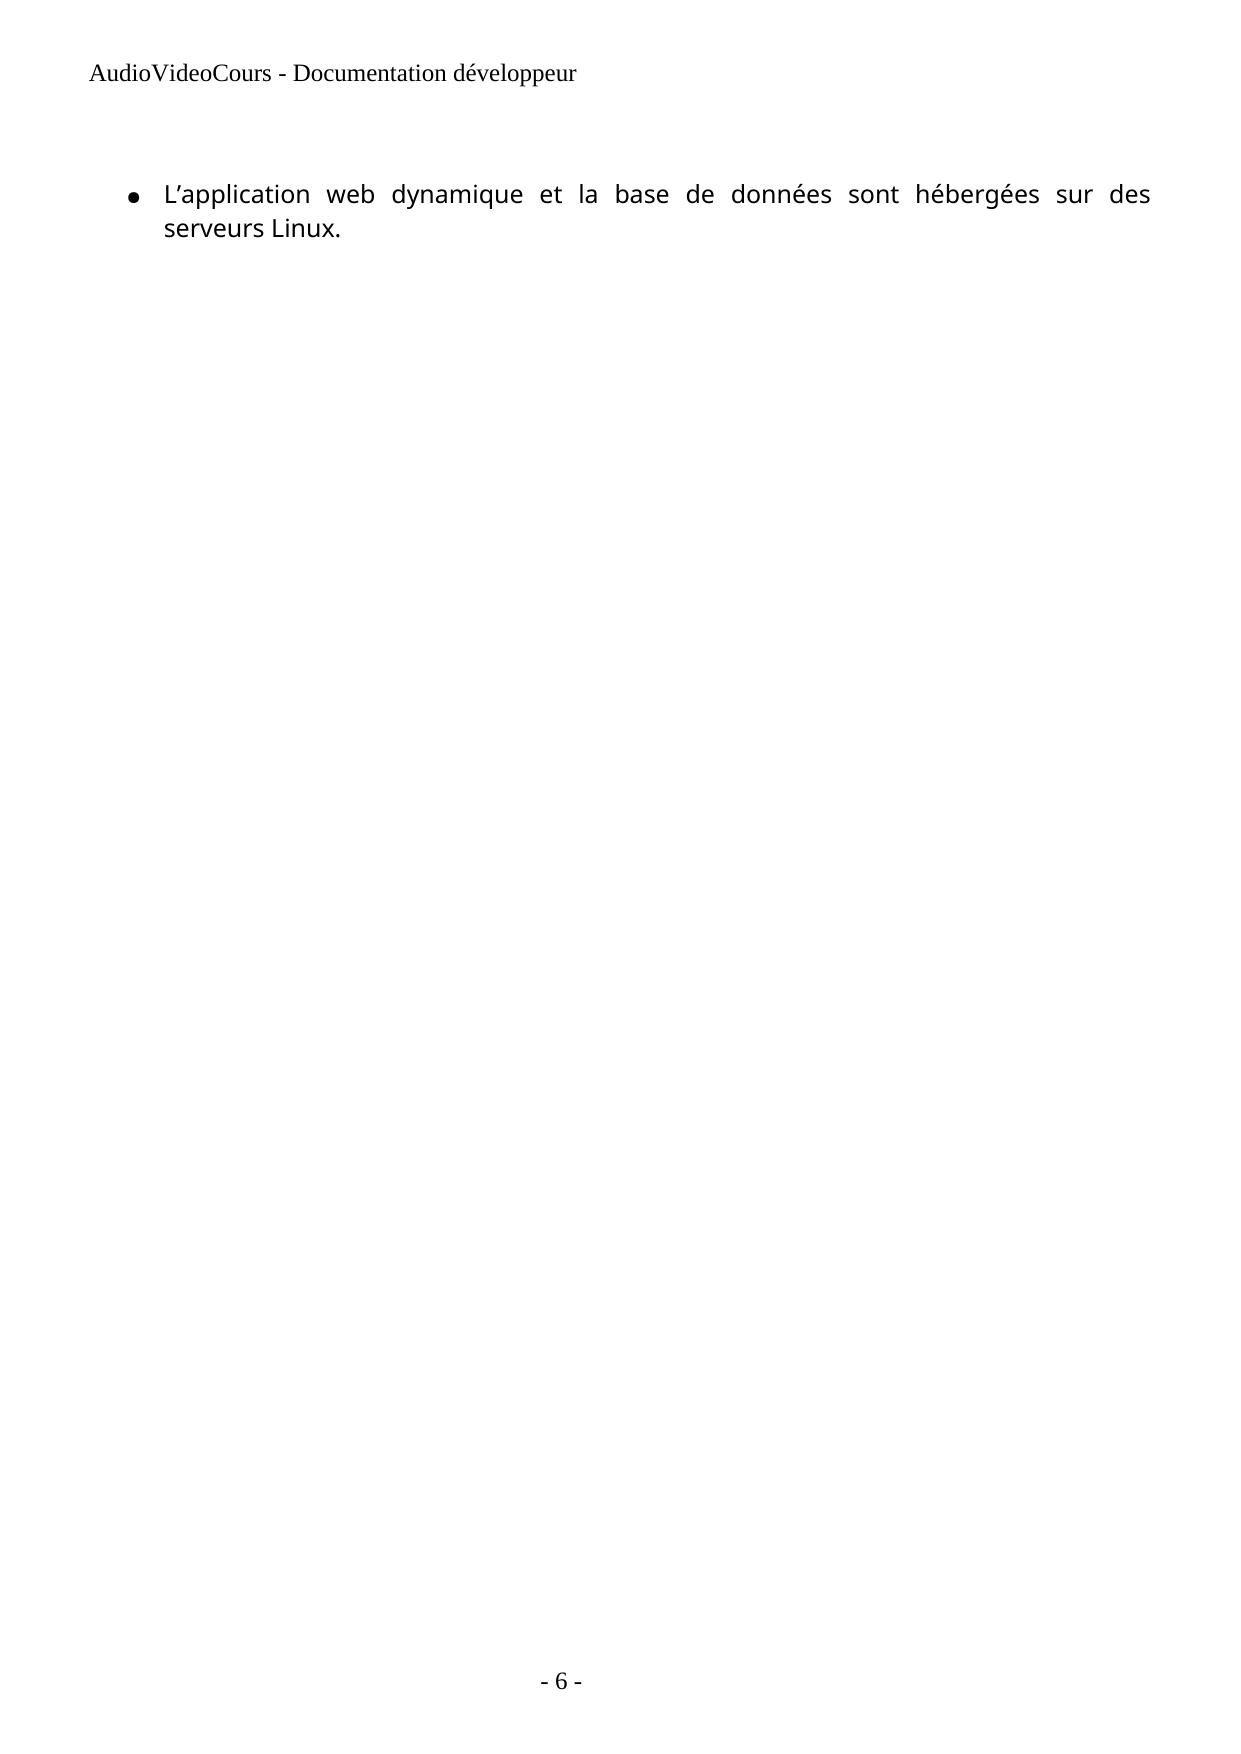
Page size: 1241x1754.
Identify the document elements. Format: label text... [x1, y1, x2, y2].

list L’application web dynamique et la base de données sont hébergées sur des serveurs Linux. [126, 176, 1152, 244]
